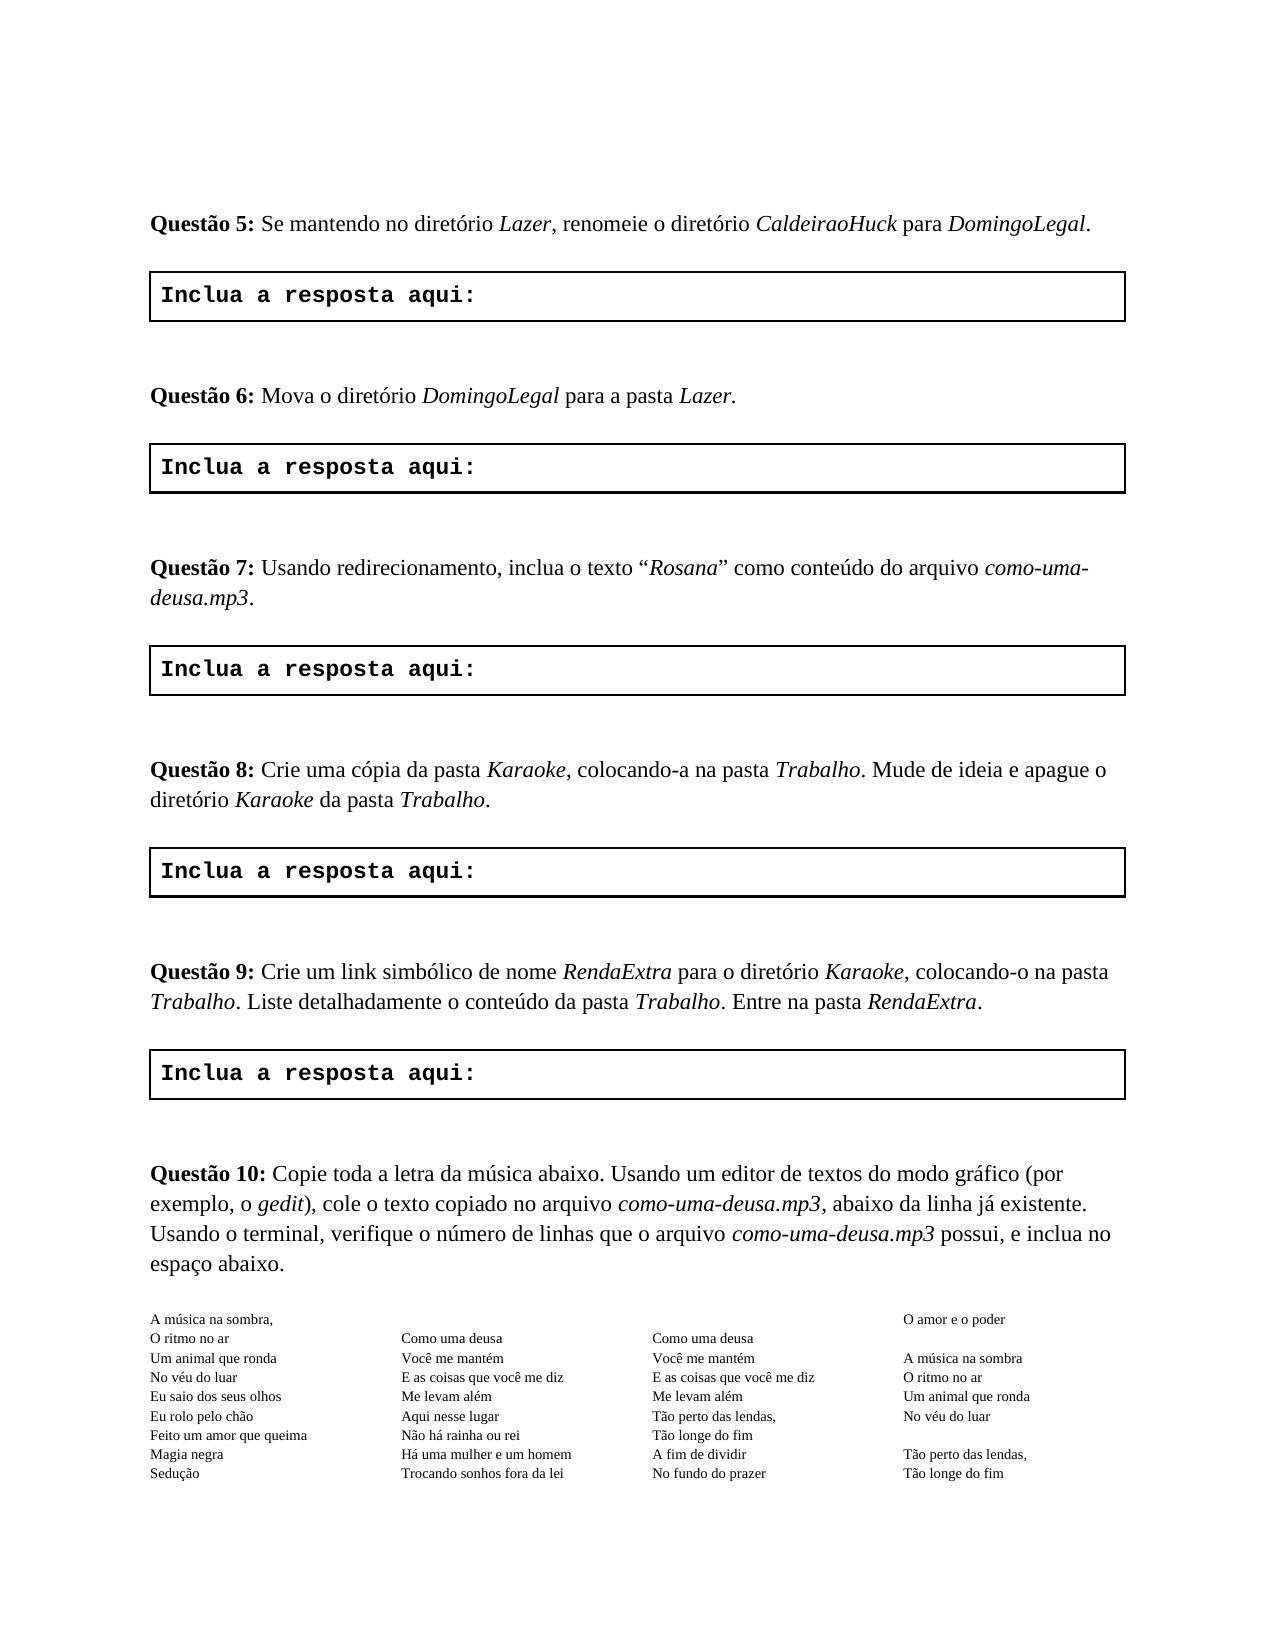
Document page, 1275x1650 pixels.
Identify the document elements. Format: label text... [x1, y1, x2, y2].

text Sedução [150, 1465, 372, 1482]
text Você me mantém [652, 1349, 874, 1366]
text E as coisas que você me diz [652, 1369, 874, 1386]
table_header Inclua a resposta aqui: [151, 849, 1124, 895]
text A música na sombra, [150, 1311, 372, 1328]
text Magia negra [150, 1446, 372, 1463]
text Como uma deusa [401, 1330, 623, 1347]
text Há uma mulher e um homem [401, 1446, 623, 1463]
text Tão longe do fim [652, 1427, 874, 1443]
text O ritmo no ar [150, 1330, 372, 1347]
text O amor e o poder [903, 1311, 1125, 1328]
text Eu saio dos seus olhos [150, 1388, 372, 1405]
text Questão 5: Se mantendo no diretório Lazer, renomeie o diretório CaldeiraoHuck para DomingoLegal. [150, 210, 1125, 237]
text Tão perto das lendas, [652, 1407, 874, 1424]
text Não há rainha ou rei [401, 1427, 623, 1443]
text Eu rolo pelo chão [150, 1407, 372, 1424]
text Tão longe do fim [903, 1465, 1125, 1482]
table_header Inclua a resposta aqui: [151, 647, 1124, 693]
text Como uma deusa [652, 1330, 874, 1347]
table_header Inclua a resposta aqui: [151, 273, 1124, 320]
text E as coisas que você me diz [401, 1369, 623, 1386]
text Aqui nesse lugar [401, 1407, 623, 1424]
text Questão 6: Mova o diretório DomingoLegal para a pasta Lazer. [150, 382, 1125, 408]
text Um animal que ronda [903, 1388, 1125, 1405]
text Tão perto das lendas, [903, 1446, 1125, 1463]
text Você me mantém [401, 1349, 623, 1366]
text Um animal que ronda [150, 1349, 372, 1366]
text Feito um amor que queima [150, 1427, 372, 1443]
table_header Inclua a resposta aqui: [151, 1051, 1124, 1097]
text No véu do luar [150, 1369, 372, 1386]
text A fim de dividir [652, 1446, 874, 1463]
text Questão 7: Usando redirecionamento, inclua o texto “Rosana” como conteúdo do arquivo como-uma-deusa.mp3. [150, 554, 1125, 611]
table_header Inclua a resposta aqui: [151, 445, 1124, 491]
text Questão 9: Crie um link simbólico de nome RendaExtra para o diretório Karaoke, colocando-o na pasta Trabalho. Liste detalhadamente o conteúdo da pasta Trabalho. Entre na pasta RendaExtra. [150, 958, 1125, 1014]
text Me levam além [652, 1388, 874, 1405]
text A música na sombra [903, 1349, 1125, 1366]
text No fundo do prazer [652, 1465, 874, 1482]
text No véu do luar [903, 1407, 1125, 1424]
text Questão 10: Copie toda a letra da música abaixo. Usando um editor de textos do modo gráfico (por exemplo, o gedit), cole o texto copiado no arquivo como-uma-deusa.mp3, abaixo da linha já existente. Usando o terminal, verifique o número de linhas que o arquivo como-uma-deusa.mp3 possui, e inclua no espaço abaixo. [150, 1160, 1125, 1277]
text O ritmo no ar [903, 1369, 1125, 1386]
text Trocando sonhos fora da lei [401, 1465, 623, 1482]
text Me levam além [401, 1388, 623, 1405]
text Questão 8: Crie uma cópia da pasta Karaoke, colocando-a na pasta Trabalho. Mude de ideia e apague o diretório Karaoke da pasta Trabalho. [150, 756, 1125, 812]
